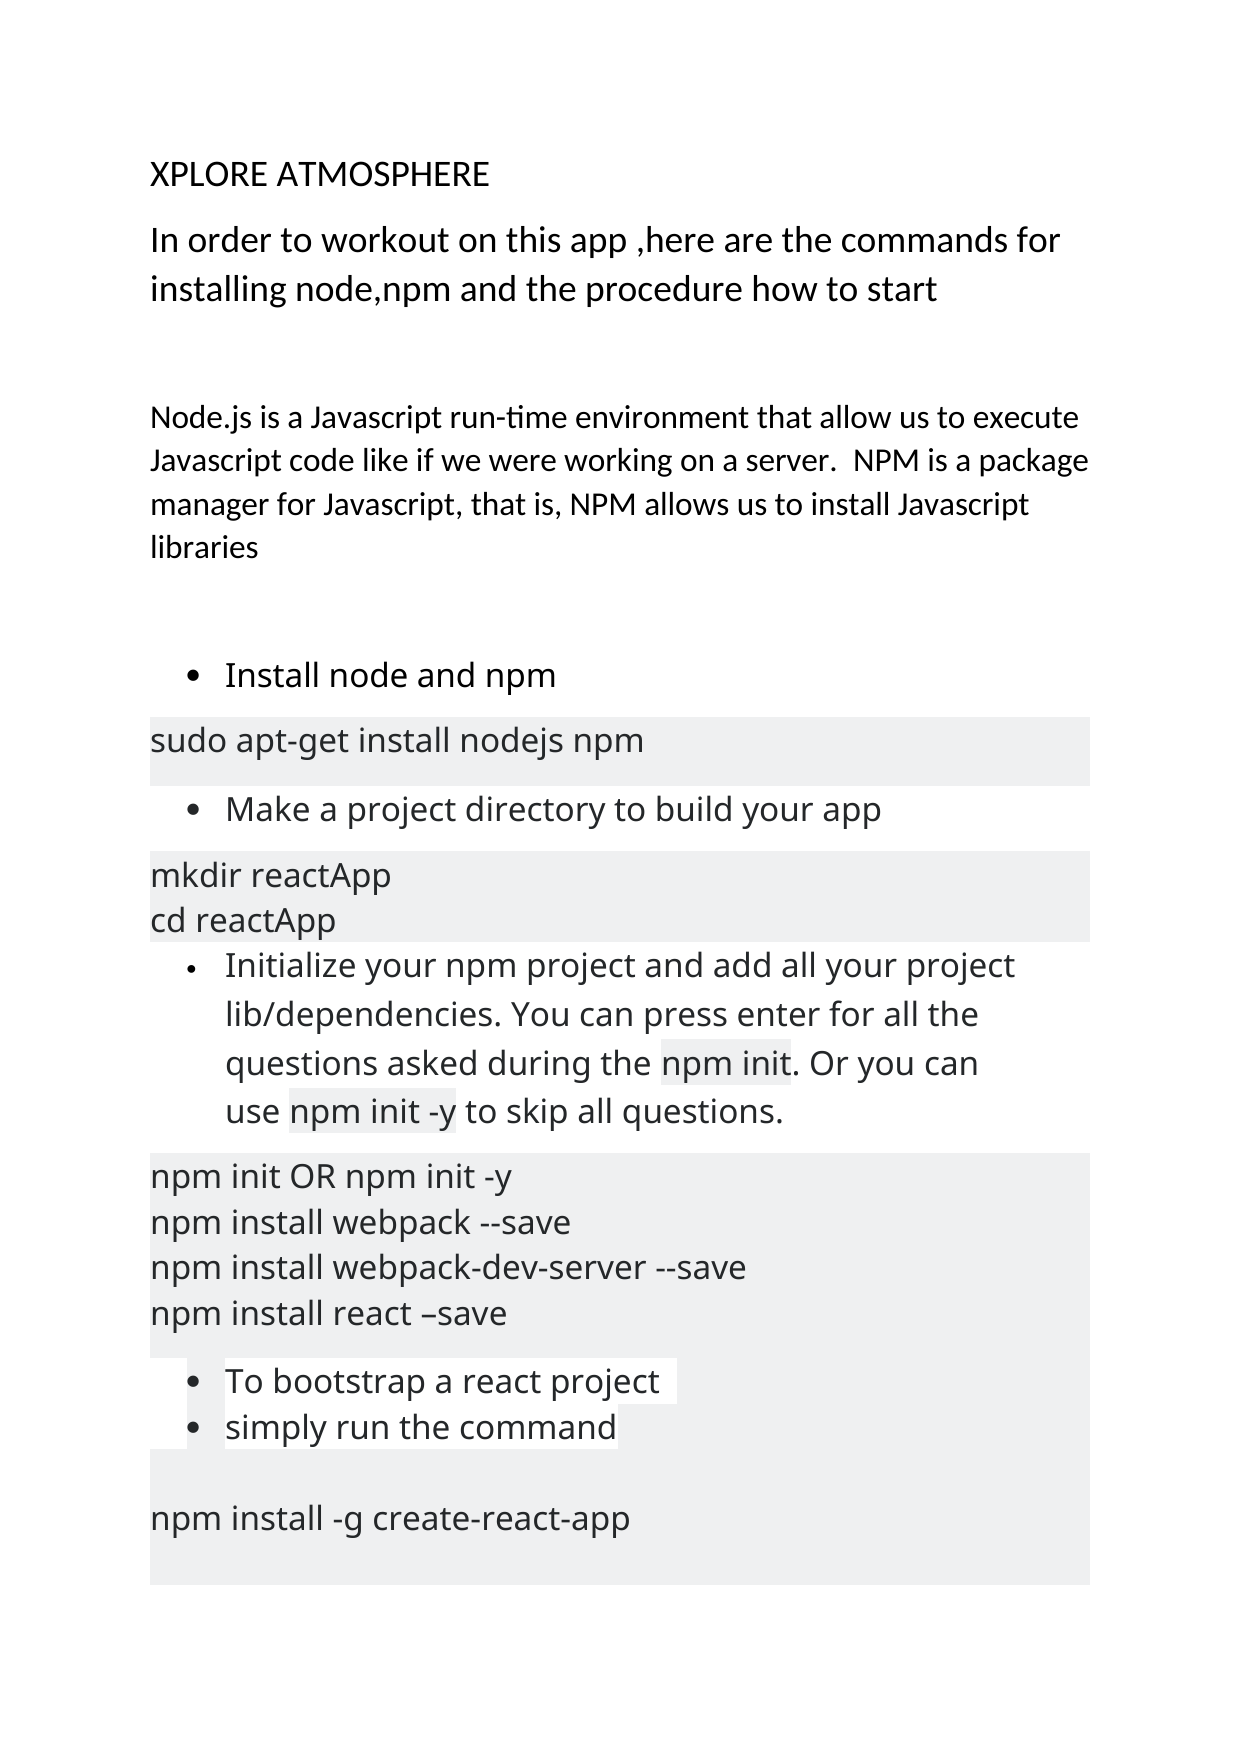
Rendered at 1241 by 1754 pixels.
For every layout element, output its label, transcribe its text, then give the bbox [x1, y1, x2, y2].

text npm init OR npm init -y [150, 1153, 1090, 1198]
text sudo apt-get install nodejs npm [150, 717, 1090, 762]
text npm install react –save [150, 1289, 1090, 1335]
text cd reactApp [150, 897, 1090, 942]
text XPLORE ATMOSPHERE [150, 150, 1090, 196]
list Initialize your npm project and add all your project lib/dependencies. You can press enter for all the questions asked during the npm init. Or you can use npm init -y to skip all questions. [187, 942, 1090, 1133]
text Node.js is a Javascript run-time environment that allow us to execute Javascript code like if we were working on a server. NPM is a package manager for Javascript, that is, NPM allows us to install Javascript libraries [150, 396, 1090, 567]
text mkdir reactApp [150, 851, 1090, 897]
list Make a project directory to build your app [187, 786, 1090, 832]
text npm install webpack-dev-server --save [150, 1244, 1090, 1289]
text In order to workout on this app ,here are the commands for installing node,npm and the procedure how to start [150, 216, 1090, 310]
text npm install -g create-react-app [150, 1494, 1090, 1540]
list Install node and npm [187, 652, 1090, 697]
text npm install webpack --save [150, 1198, 1090, 1244]
list To bootstrap a react project [187, 1358, 1090, 1404]
list simply run the command [187, 1404, 1090, 1449]
